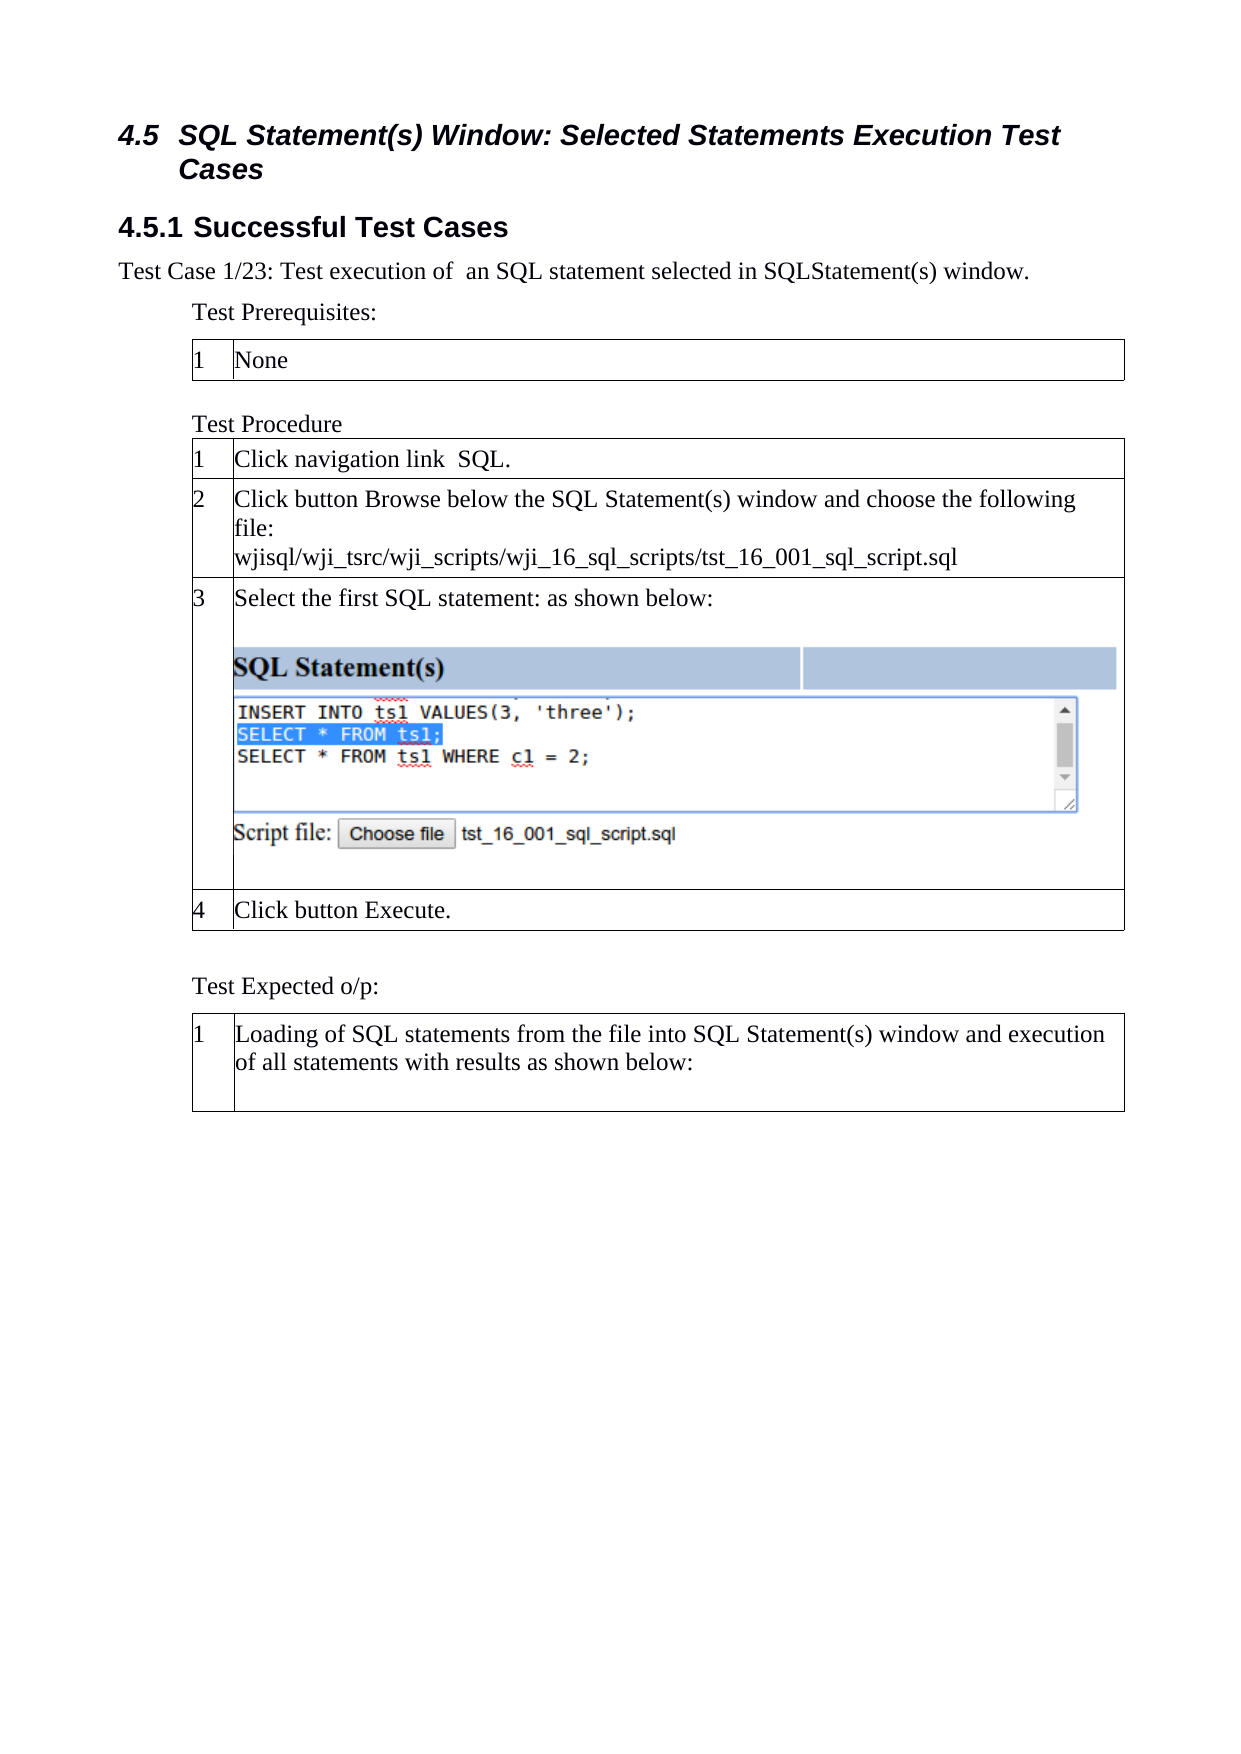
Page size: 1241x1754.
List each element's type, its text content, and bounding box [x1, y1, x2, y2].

text Test Expected o/p: [118, 971, 1122, 1000]
text Test Case 1/23: Test execution of an SQL statement selected in SQLStatement(s) window. [118, 256, 1122, 285]
table_header 1 [193, 340, 233, 379]
table_header Click navigation link SQL. [234, 439, 1124, 478]
table_cell Click button Browse below the SQL Statement(s) window and choose the following file: wjisql/wji_tsrc/wji_scripts/wji_16_sql_scripts/tst_16_001_sql_script.sql [234, 479, 1124, 576]
table_header 1 [193, 1014, 234, 1111]
text Test Prerequisites: [118, 297, 1122, 326]
table_cell Click button Execute. [234, 890, 1124, 929]
table_cell 2 [193, 479, 233, 576]
subtitle SQL Statement(s) Window: Selected Statements Execution Test Cases [118, 118, 1122, 185]
table_cell 3 [193, 578, 233, 889]
text Test Procedure [118, 409, 1122, 437]
table_header Loading of SQL statements from the file into SQL Statement(s) window and execution of all statements with results as shown below: [235, 1014, 1124, 1111]
picture [233, 640, 1117, 855]
subtitle Successful Test Cases [118, 210, 1122, 244]
table_header 1 [193, 439, 233, 478]
table_header None [234, 340, 1124, 379]
table_cell Select the first SQL statement: as shown below: [234, 578, 1124, 889]
table_cell 4 [193, 890, 233, 929]
